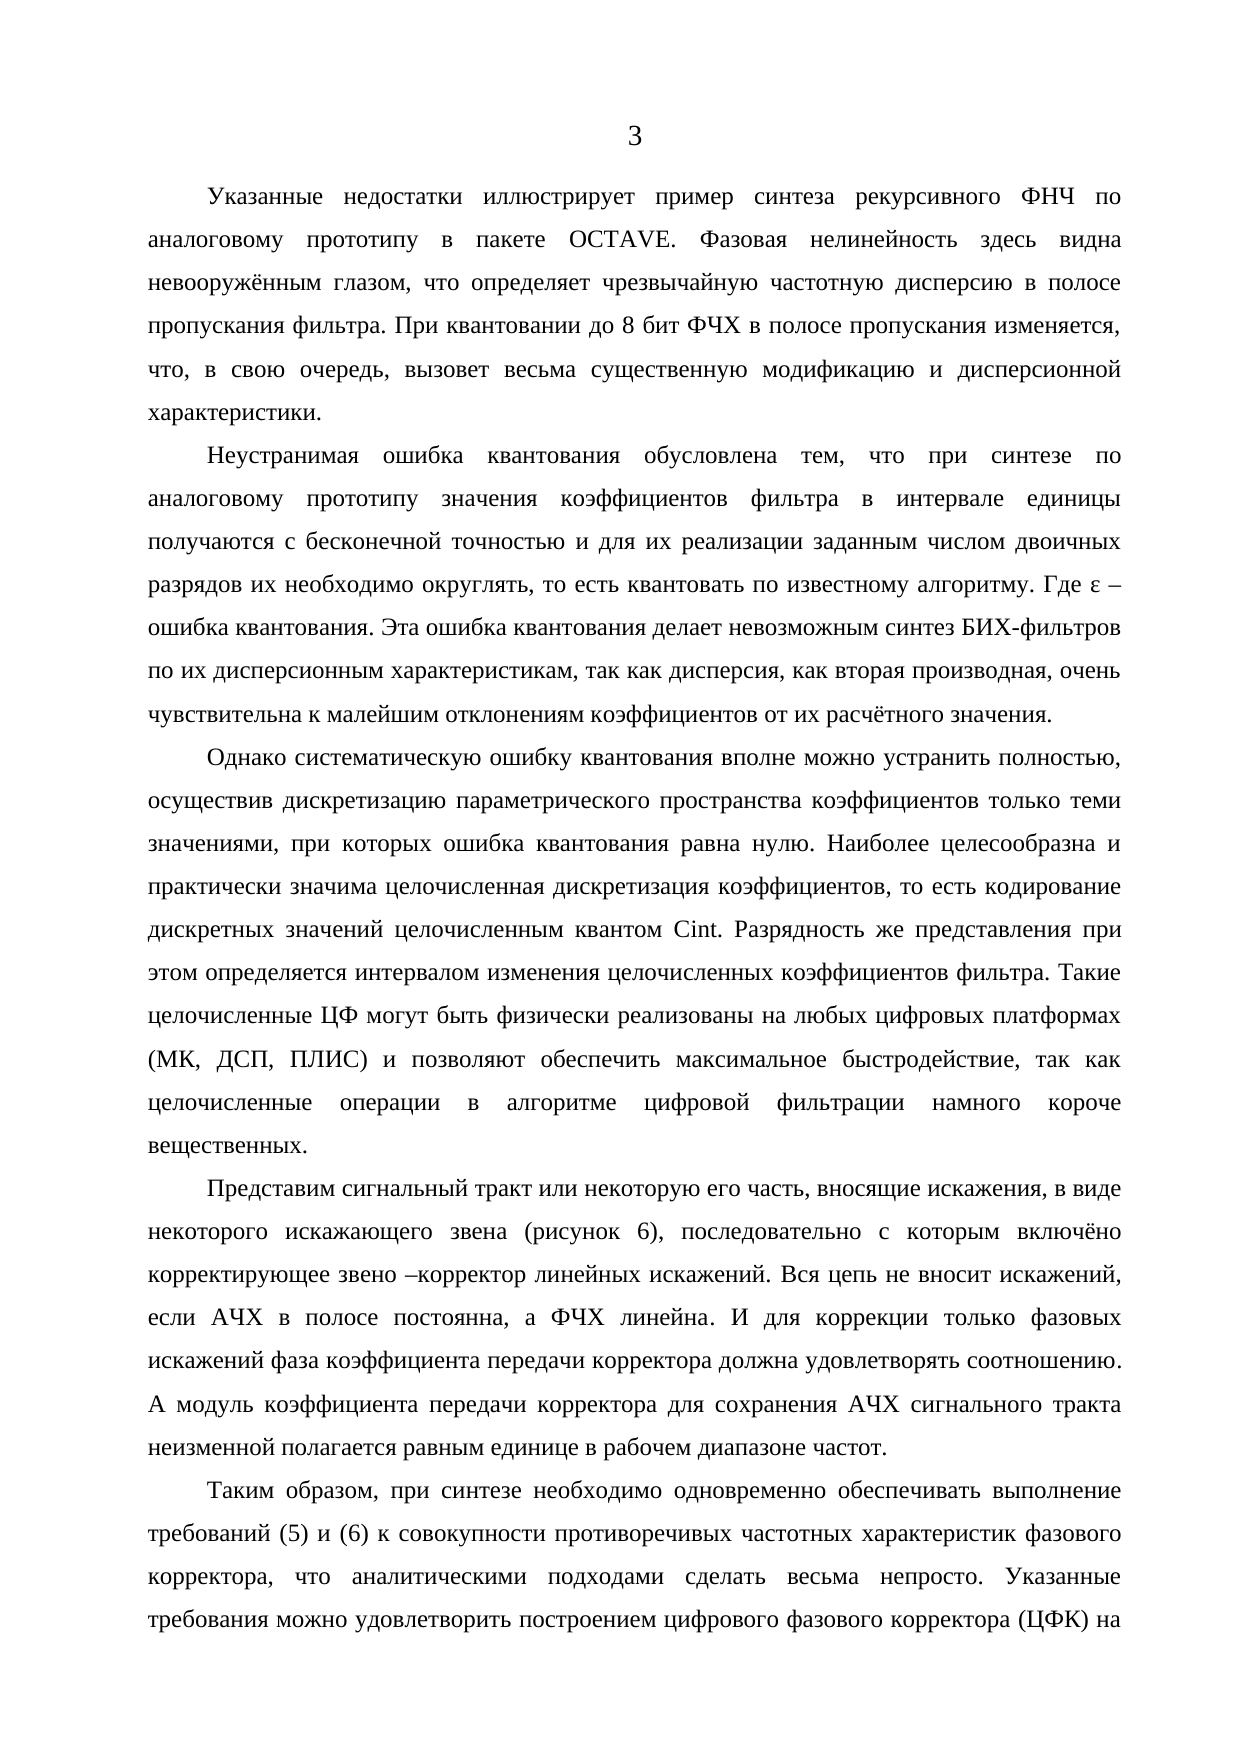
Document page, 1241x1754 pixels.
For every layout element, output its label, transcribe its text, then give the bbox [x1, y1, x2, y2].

text Указанные недостатки иллюстрирует пример синтеза рекурсивного ФНЧ по аналоговому прототипу в пакете OCTAVE. Фазовая нелинейность здесь видна невооружённым глазом, что определяет чрезвычайную частотную дисперсию в полосе пропускания фильтра. При квантовании до 8 бит ФЧХ в полосе пропускания изменяется, что, в свою очередь, вызовет весьма существенную модификацию и дисперсионной характеристики. [148, 181, 1122, 426]
text Неустранимая ошибка квантования обусловлена тем, что при синтезе по аналоговому прототипу значения коэффициентов фильтра в интервале единицы получаются с бесконечной точностью и для их реализации заданным числом двоичных разрядов их необходимо округлять, то есть квантовать по известному алгоритму. Где ε – ошибка квантования. Эта ошибка квантования делает невозможным синтез БИХ-фильтров по их дисперсионным характеристикам, так как дисперсия, как вторая производная, очень чувствительна к малейшим отклонениям коэффициентов от их расчётного значения. [148, 440, 1122, 727]
text Таким образом, при синтезе необходимо одновременно обеспечивать выполнение требований (5) и (6) к совокупности противоречивых частотных характеристик фазового корректора, что аналитическими подходами сделать весьма непросто. Указанные требования можно удовлетворить построением цифрового фазового корректора (ЦФК) на [148, 1475, 1122, 1633]
text Представим сигнальный тракт или некоторую его часть, вносящие искажения, в виде некоторого искажающего звена (рисунок 6), последовательно с которым включёно корректирующее звено –корректор линейных искажений. Вся цепь не вносит искажений, если АЧХ в полосе постоянна, а ФЧХ линейна. И для коррекции только фазовых искажений фаза коэффициента передачи корректора должна удовлетворять соотношению. А модуль коэффициента передачи корректора для сохранения АЧХ сигнального тракта неизменной полагается равным единице в рабочем диапазоне частот. [148, 1173, 1122, 1461]
text Однако систематическую ошибку квантования вполне можно устранить полностью, осуществив дискретизацию параметрического пространства коэффициентов только теми значениями, при которых ошибка квантования равна нулю. Наиболее целесообразна и практически значима целочисленная дискретизация коэффициентов, то есть кодирование дискретных значений целочисленным квантом Сint. Разрядность же представления при этом определяется интервалом изменения целочисленных коэффициентов фильтра. Такие целочисленные ЦФ могут быть физически реализованы на любых цифровых платформах (МК, ДСП, ПЛИС) и позволяют обеспечить максимальное быстродействие, так как целочисленные операции в алгоритме цифровой фильтрации намного короче вещественных. [148, 742, 1122, 1159]
